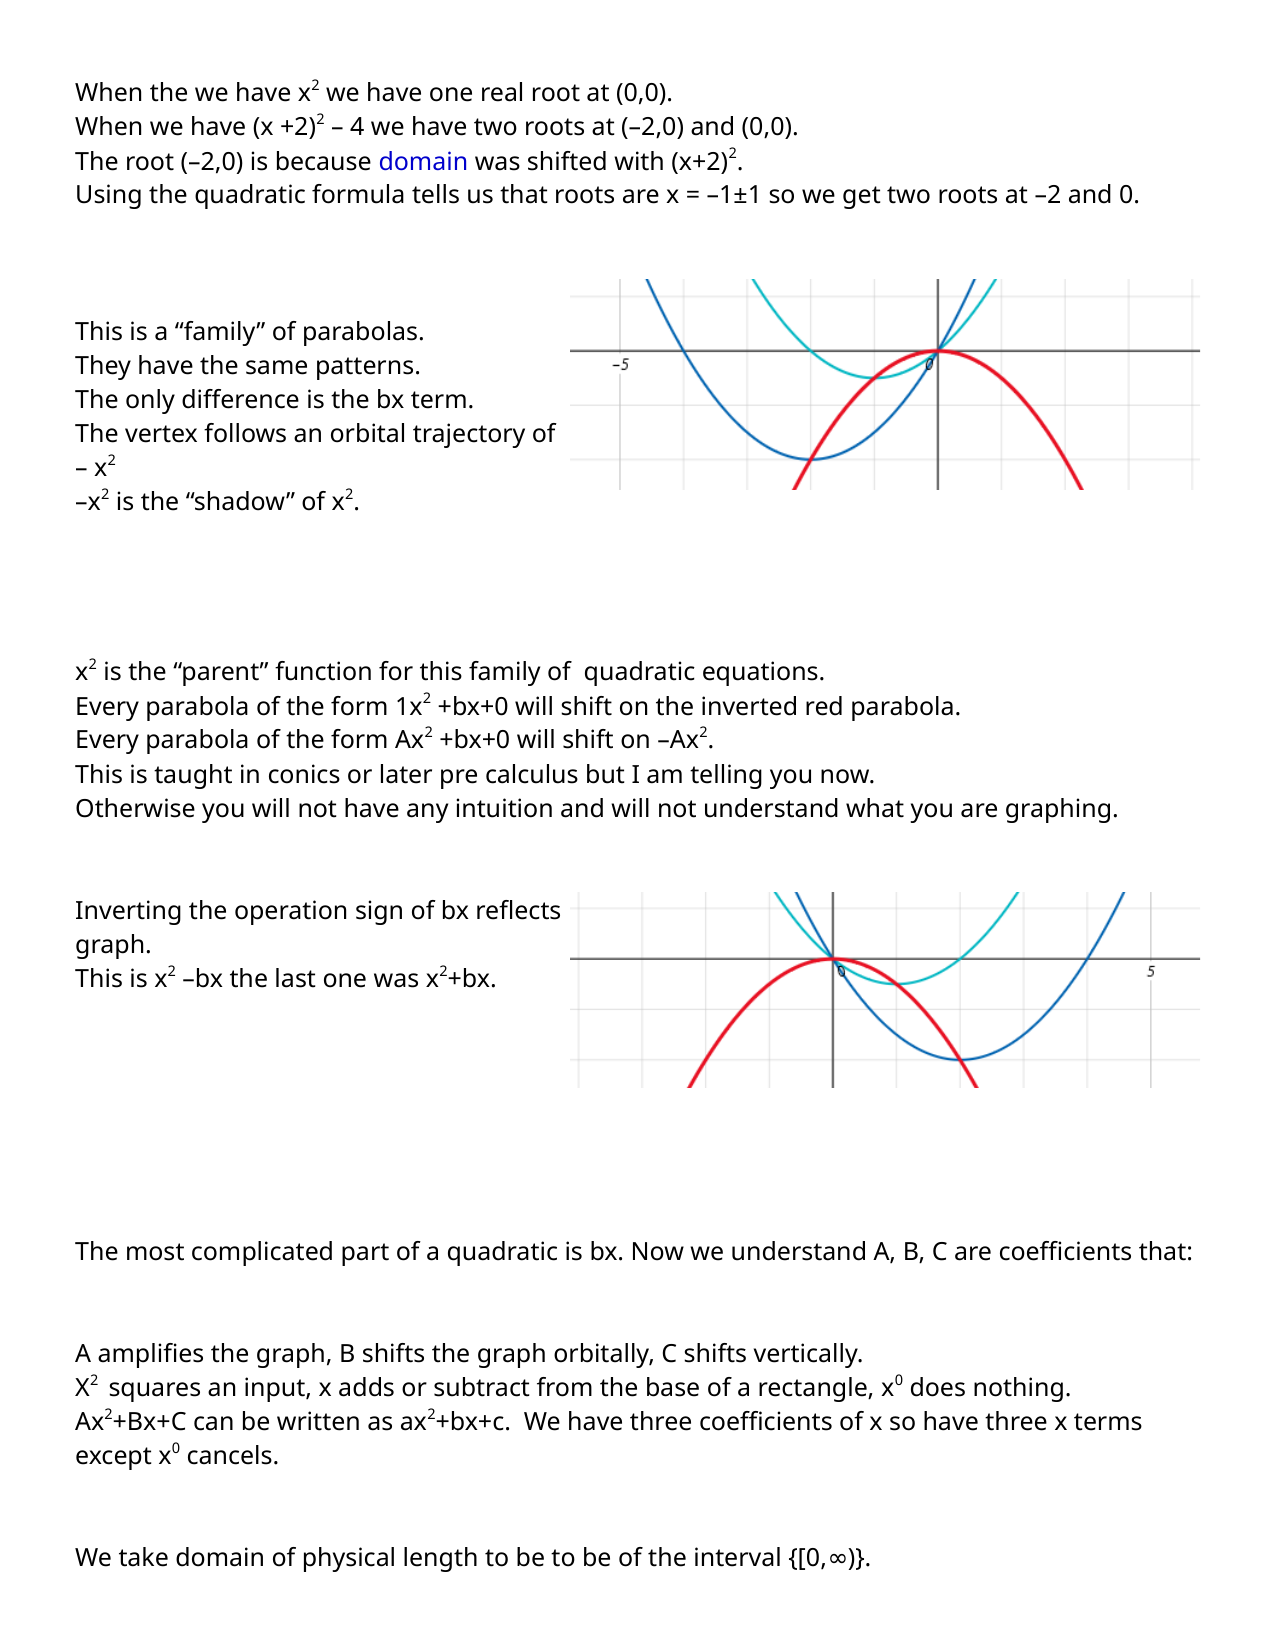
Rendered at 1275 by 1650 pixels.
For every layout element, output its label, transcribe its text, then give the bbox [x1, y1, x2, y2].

text Every parabola of the form Ax2 +bx+0 will shift on –Ax2. [75, 722, 1200, 756]
text This is a “family” of parabolas. [75, 313, 570, 347]
text They have the same patterns. [75, 347, 570, 382]
text The root (–2,0) is because domain was shifted with (x+2)2. [75, 143, 1200, 177]
text –x2 is the “shadow” of x2. [75, 484, 1200, 518]
text When we have (x +2)2 – 4 we have two roots at (–2,0) and (0,0). [75, 109, 1200, 143]
text We take domain of physical length to be to be of the interval {[0,∞)}. [75, 1540, 1200, 1574]
text Inverting the operation sign of bx reflects graph. [75, 892, 570, 961]
text A amplifies the graph, B shifts the graph orbitally, C shifts vertically. [75, 1335, 1200, 1369]
text Otherwise you will not have any intuition and will not understand what you are graphing. [75, 790, 1200, 824]
text The most complicated part of a quadratic is bx. Now we understand A, B, C are coefficients that: [75, 1233, 1200, 1267]
text Using the quadratic formula tells us that roots are x = –1±1 so we get two roots at –2 and 0. [75, 177, 1200, 211]
text X2 squares an input, x adds or subtract from the base of a rectangle, x0 does nothing. [75, 1369, 1200, 1403]
text The vertex follows an orbital trajectory of – x2 [75, 416, 570, 484]
text The only difference is the bx term. [75, 382, 570, 416]
text When the we have x2 we have one real root at (0,0). [75, 75, 1200, 109]
text This is x2 –bx the last one was x2+bx. [75, 961, 570, 995]
text x2 is the “parent” function for this family of quadratic equations. [75, 654, 1200, 688]
text Every parabola of the form 1x2 +bx+0 will shift on the inverted red parabola. [75, 688, 1200, 722]
text Ax2+Bx+C can be written as ax2+bx+c. We have three coefficients of x so have three x terms except x0 cancels. [75, 1403, 1200, 1472]
text This is taught in conics or later pre calculus but I am telling you now. [75, 756, 1200, 790]
